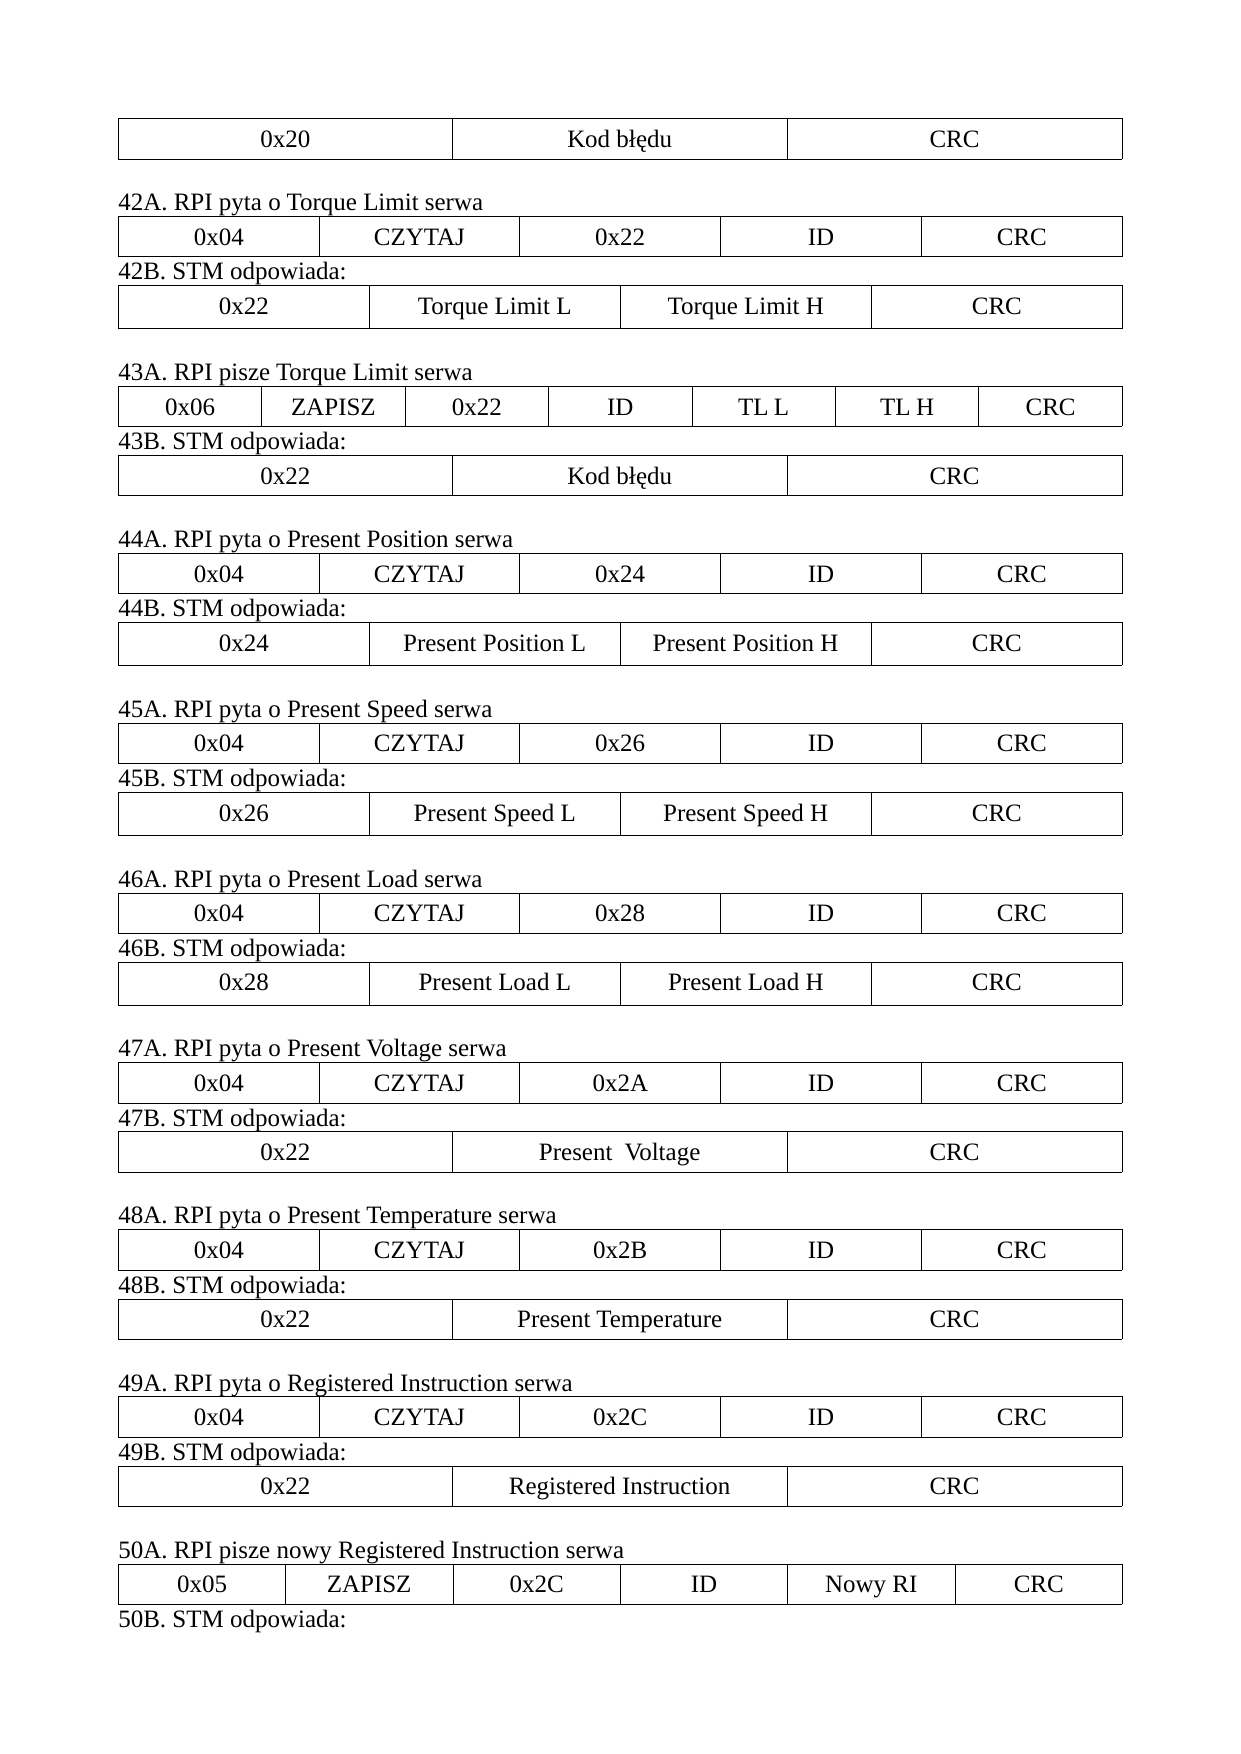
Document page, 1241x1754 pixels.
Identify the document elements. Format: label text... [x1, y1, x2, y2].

table_header CZYTAJ [320, 894, 519, 933]
table_header CRC [872, 793, 1122, 835]
table_header Present Load L [370, 963, 620, 1005]
table_header CRC [788, 456, 1122, 495]
table_header CRC [922, 217, 1122, 256]
table_header 0x04 [119, 724, 319, 763]
table_header Registered Instruction [453, 1467, 787, 1506]
text 44A. RPI pyta o Present Position serwa [118, 524, 1122, 553]
table_header TL H [836, 387, 978, 426]
table_header Present Position L [370, 623, 620, 665]
table_header Torque Limit L [370, 286, 620, 328]
table_header 0x2A [520, 1063, 720, 1103]
table_header Present Speed H [621, 793, 871, 835]
table_header ID [721, 554, 921, 593]
text 45B. STM odpowiada: [118, 764, 1122, 792]
table_header 0x04 [119, 1230, 319, 1270]
table_header CRC [922, 724, 1122, 763]
table_header 0x06 [119, 387, 261, 426]
table_header Nowy RI [788, 1565, 955, 1604]
table_header 0x22 [119, 456, 452, 495]
table_header 0x22 [406, 387, 548, 426]
table_header 0x2C [520, 1397, 720, 1437]
table_header CRC [922, 894, 1122, 933]
table_header 0x26 [119, 793, 369, 835]
table_header 0x22 [119, 1300, 452, 1339]
table_header Kod błędu [453, 119, 787, 158]
table_header ID [721, 1063, 921, 1103]
table_header CZYTAJ [320, 1397, 519, 1437]
table_header CRC [979, 387, 1122, 426]
table_header 0x22 [119, 1467, 452, 1506]
table_header 0x20 [119, 119, 452, 158]
table_header Present Load H [621, 963, 871, 1005]
text 47B. STM odpowiada: [118, 1104, 1122, 1131]
table_header Present Temperature [453, 1300, 787, 1339]
table_header 0x26 [520, 724, 720, 763]
table_header CZYTAJ [320, 217, 519, 256]
table_header 0x2C [454, 1565, 620, 1604]
table_header Present Position H [621, 623, 871, 665]
table_header 0x05 [119, 1565, 285, 1604]
table_header CRC [872, 286, 1122, 328]
table_header Kod błędu [453, 456, 787, 495]
text 43A. RPI pisze Torque Limit serwa [118, 357, 1122, 386]
table_header CRC [922, 554, 1122, 593]
table_header 0x28 [520, 894, 720, 933]
table_header Present Voltage [453, 1132, 787, 1172]
table_header ID [621, 1565, 787, 1604]
table_header CZYTAJ [320, 1230, 519, 1270]
text 48A. RPI pyta o Present Temperature serwa [118, 1201, 1122, 1229]
table_header CRC [872, 963, 1122, 1005]
table_header ID [721, 894, 921, 933]
text 43B. STM odpowiada: [118, 427, 1122, 455]
table_header Present Speed L [370, 793, 620, 835]
table_header CRC [922, 1063, 1122, 1103]
table_header 0x04 [119, 1063, 319, 1103]
table_header 0x24 [119, 623, 369, 665]
text 46A. RPI pyta o Present Load serwa [118, 864, 1122, 892]
table_header CZYTAJ [320, 554, 519, 593]
table_header TL L [693, 387, 835, 426]
table_header CRC [956, 1565, 1122, 1604]
table_header ID [721, 1230, 921, 1270]
text 46B. STM odpowiada: [118, 934, 1122, 962]
table_header CRC [788, 119, 1122, 158]
table_header Torque Limit H [621, 286, 871, 328]
text 47A. RPI pyta o Present Voltage serwa [118, 1033, 1122, 1062]
table_header CZYTAJ [320, 724, 519, 763]
table_header ID [549, 387, 692, 426]
table_header ID [721, 1397, 921, 1437]
text 45A. RPI pyta o Present Speed serwa [118, 694, 1122, 723]
text 49B. STM odpowiada: [118, 1438, 1122, 1466]
table_header 0x04 [119, 554, 319, 593]
text 48B. STM odpowiada: [118, 1271, 1122, 1298]
table_header CRC [788, 1132, 1122, 1172]
table_header 0x22 [119, 1132, 452, 1172]
table_header CRC [922, 1397, 1122, 1437]
table_header 0x28 [119, 963, 369, 1005]
text 49A. RPI pyta o Registered Instruction serwa [118, 1368, 1122, 1396]
text 42A. RPI pyta o Torque Limit serwa [118, 187, 1122, 216]
table_header ID [721, 724, 921, 763]
table_header 0x24 [520, 554, 720, 593]
table_header 0x04 [119, 894, 319, 933]
table_header ID [721, 217, 921, 256]
table_header CRC [922, 1230, 1122, 1270]
table_header CRC [788, 1467, 1122, 1506]
table_header 0x22 [119, 286, 369, 328]
table_header 0x04 [119, 217, 319, 256]
table_header ZAPISZ [286, 1565, 453, 1604]
table_header 0x22 [520, 217, 720, 256]
table_header CZYTAJ [320, 1063, 519, 1103]
table_header CRC [788, 1300, 1122, 1339]
text 42B. STM odpowiada: [118, 257, 1122, 285]
text 50B. STM odpowiada: [118, 1605, 1122, 1633]
text 50A. RPI pisze nowy Registered Instruction serwa [118, 1535, 1122, 1563]
table_header ZAPISZ [262, 387, 405, 426]
table_header 0x2B [520, 1230, 720, 1270]
table_header CRC [872, 623, 1122, 665]
table_header 0x04 [119, 1397, 319, 1437]
text 44B. STM odpowiada: [118, 594, 1122, 622]
